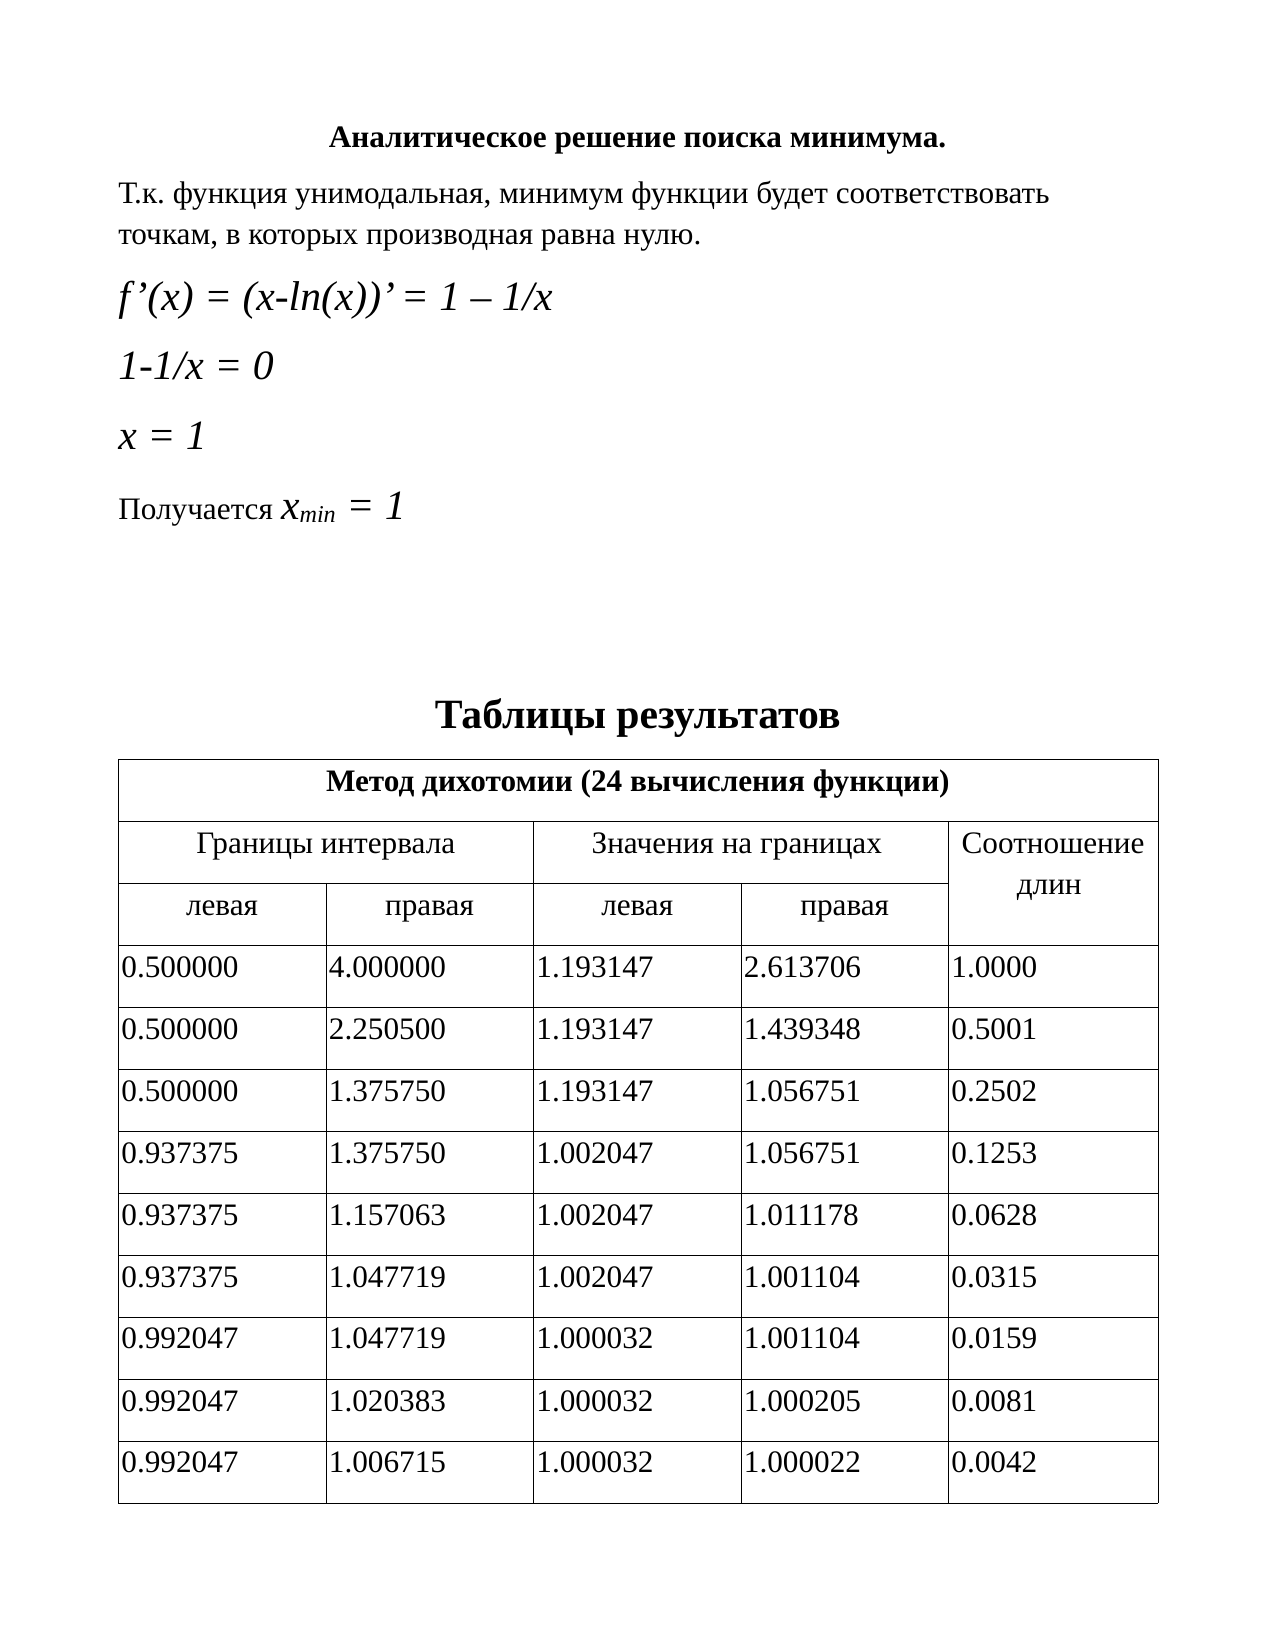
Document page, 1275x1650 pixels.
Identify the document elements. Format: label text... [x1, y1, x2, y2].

table_cell 1.002047 [534, 1194, 741, 1255]
table_cell 1.375750 [327, 1070, 533, 1131]
table_cell 0.500000 [119, 1008, 326, 1069]
table_cell 1.006715 [327, 1442, 533, 1503]
table_cell 1.000032 [534, 1318, 741, 1379]
table_cell 0.992047 [119, 1380, 326, 1441]
table_header Метод дихотомии (24 вычисления функции) [119, 760, 1158, 821]
table_cell Границы интервала [119, 822, 533, 883]
table_cell Значения на границах [534, 822, 948, 883]
table_cell 1.020383 [327, 1380, 533, 1441]
table_cell 0.937375 [119, 1194, 326, 1255]
table_cell 0.992047 [119, 1442, 326, 1503]
table_cell 1.056751 [742, 1070, 948, 1131]
text f’(x) = (x-ln(x))’ = 1 – 1/x [118, 271, 1157, 319]
table_cell 0.0159 [949, 1318, 1158, 1379]
table_cell 1.439348 [742, 1008, 948, 1069]
table_cell 1.000032 [534, 1442, 741, 1503]
table_cell 1.000022 [742, 1442, 948, 1503]
table_cell 0.500000 [119, 946, 326, 1007]
text Таблицы результатов [118, 689, 1157, 737]
table_cell 1.375750 [327, 1132, 533, 1193]
text Т.к. функция унимодальная, минимум функции будет соответствовать точкам, в которых производная равна нулю. [118, 174, 1157, 251]
table_cell 1.047719 [327, 1318, 533, 1379]
table_cell 1.193147 [534, 1008, 741, 1069]
table_cell 1.193147 [534, 1070, 741, 1131]
table_cell Соотношение длин [949, 822, 1158, 945]
table_cell 2.250500 [327, 1008, 533, 1069]
table_cell правая [742, 884, 948, 945]
table_cell 1.000205 [742, 1380, 948, 1441]
table_cell 1.002047 [534, 1256, 741, 1317]
table_cell 0.0315 [949, 1256, 1158, 1317]
table_cell 1.193147 [534, 946, 741, 1007]
table_cell левая [119, 884, 326, 945]
table_cell 2.613706 [742, 946, 948, 1007]
table_cell 1.047719 [327, 1256, 533, 1317]
table_cell 1.0000 [949, 946, 1158, 1007]
table_cell 1.000032 [534, 1380, 741, 1441]
table_cell 1.157063 [327, 1194, 533, 1255]
table_cell 0.0081 [949, 1380, 1158, 1441]
table_cell 1.001104 [742, 1318, 948, 1379]
table_cell левая [534, 884, 741, 945]
text Получается xmin = 1 [118, 480, 1157, 528]
table_cell 0.937375 [119, 1256, 326, 1317]
text x = 1 [118, 410, 1157, 458]
text Аналитическое решение поиска минимума. [118, 118, 1157, 154]
table_cell 4.000000 [327, 946, 533, 1007]
table_cell 0.0042 [949, 1442, 1158, 1503]
table_cell 1.056751 [742, 1132, 948, 1193]
table_cell 0.2502 [949, 1070, 1158, 1131]
text 1-1/x = 0 [118, 341, 1157, 389]
table_cell 0.0628 [949, 1194, 1158, 1255]
table_cell 1.002047 [534, 1132, 741, 1193]
table_cell правая [327, 884, 533, 945]
table_cell 0.500000 [119, 1070, 326, 1131]
table_cell 1.001104 [742, 1256, 948, 1317]
table_cell 0.937375 [119, 1132, 326, 1193]
table_cell 0.992047 [119, 1318, 326, 1379]
table_cell 1.011178 [742, 1194, 948, 1255]
table_cell 0.5001 [949, 1008, 1158, 1069]
table_cell 0.1253 [949, 1132, 1158, 1193]
